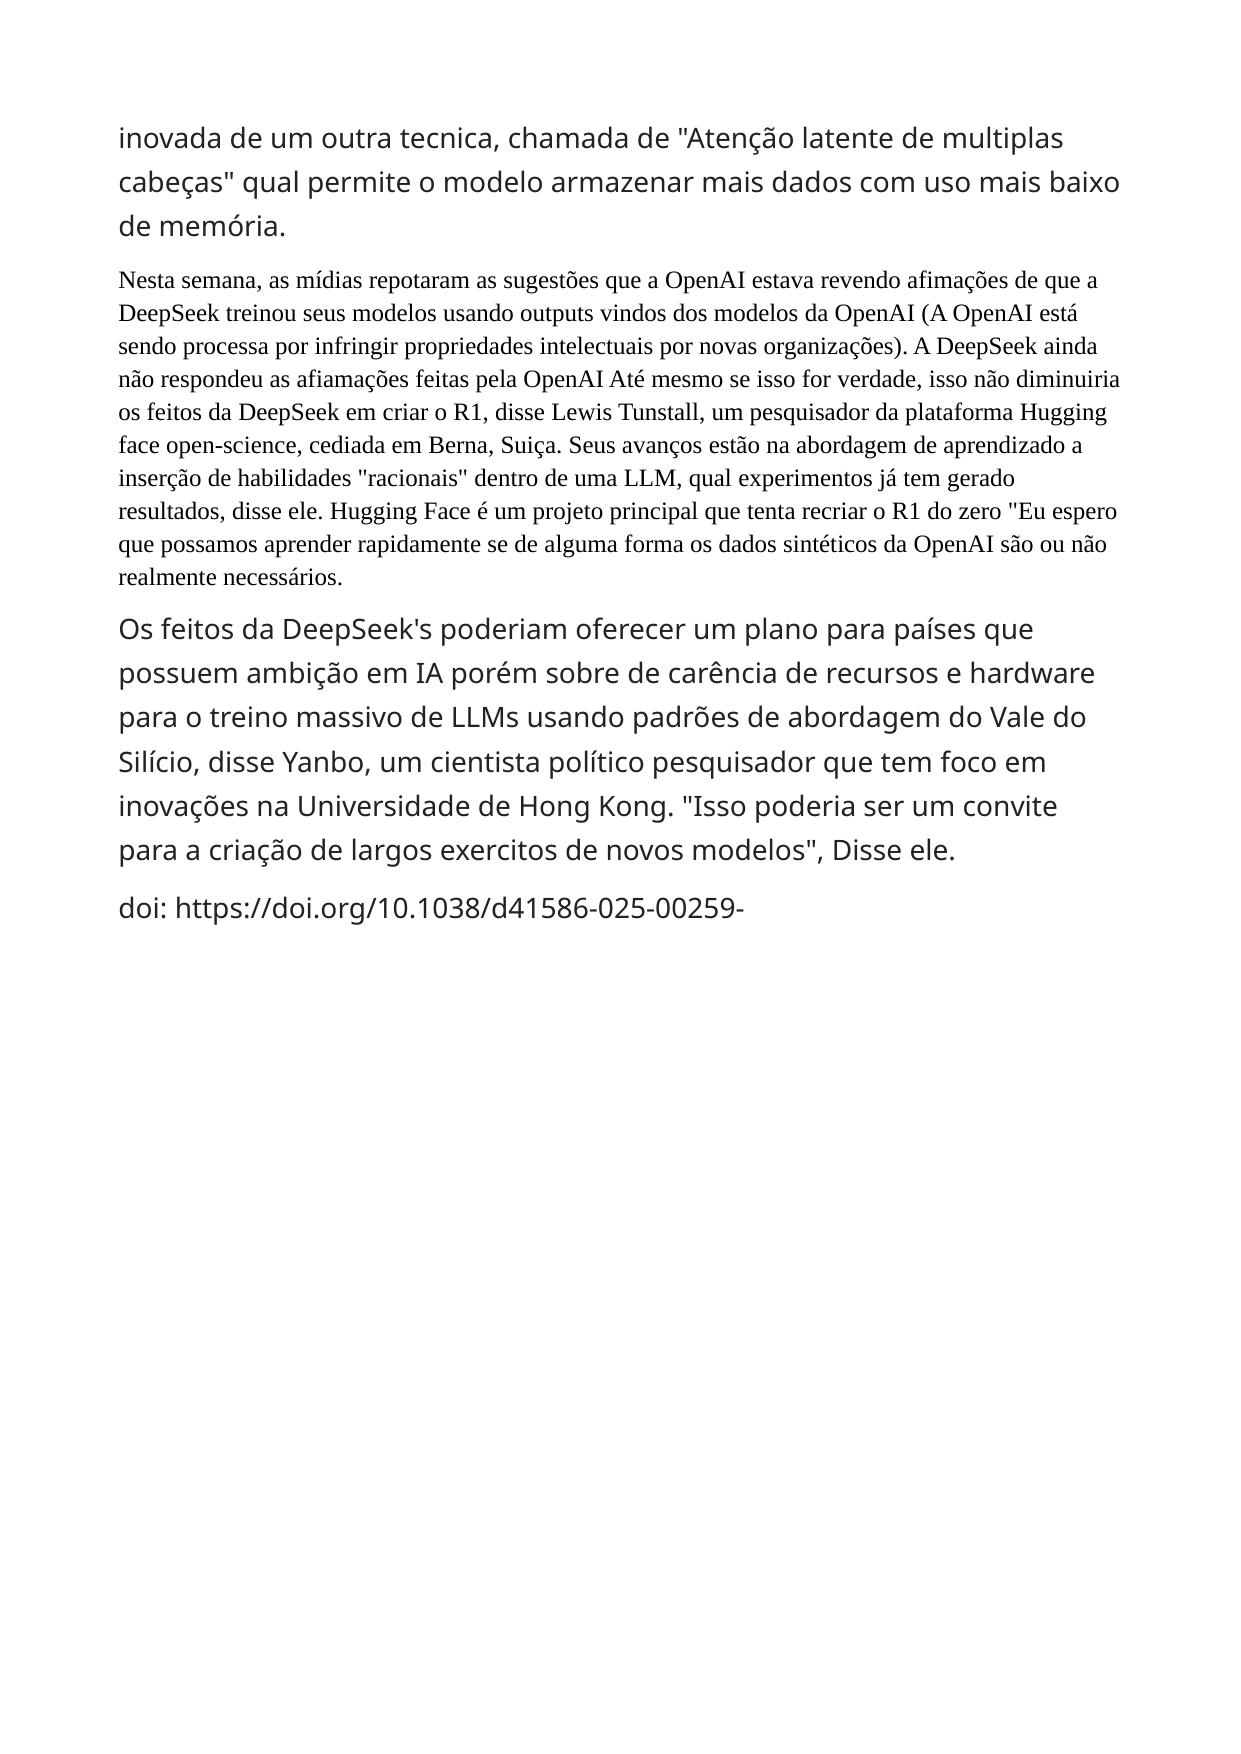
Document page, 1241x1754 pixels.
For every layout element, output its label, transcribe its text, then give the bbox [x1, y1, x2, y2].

text Os feitos da DeepSeek's poderiam oferecer um plano para países que possuem ambição em IA porém sobre de carência de recursos e hardware para o treino massivo de LLMs usando padrões de abordagem do Vale do Silício, disse Yanbo, um cientista político pesquisador que tem foco em inovações na Universidade de Hong Kong. "Isso poderia ser um convite para a criação de largos exercitos de novos modelos", Disse ele. [118, 610, 1122, 868]
text inovada de um outra tecnica, chamada de "Atenção latente de multiplas cabeças" qual permite o modelo armazenar mais dados com uso mais baixo de memória. [118, 118, 1122, 244]
text doi: https://doi.org/10.1038/d41586-025-00259- [118, 889, 1122, 927]
text Nesta semana, as mídias repotaram as sugestões que a OpenAI estava revendo afimações de que a DeepSeek treinou seus modelos usando outputs vindos dos modelos da OpenAI (A OpenAI está sendo processa por infringir propriedades intelectuais por novas organizações). A DeepSeek ainda não respondeu as afiamações feitas pela OpenAI Até mesmo se isso for verdade, isso não diminuiria os feitos da DeepSeek em criar o R1, disse Lewis Tunstall, um pesquisador da plataforma Hugging face open-science, cediada em Berna, Suiça. Seus avanços estão na abordagem de aprendizado a inserção de habilidades "racionais" dentro de uma LLM, qual experimentos já tem gerado resultados, disse ele. Hugging Face é um projeto principal que tenta recriar o R1 do zero "Eu espero que possamos aprender rapidamente se de alguma forma os dados sintéticos da OpenAI são ou não realmente necessários. [118, 265, 1122, 591]
